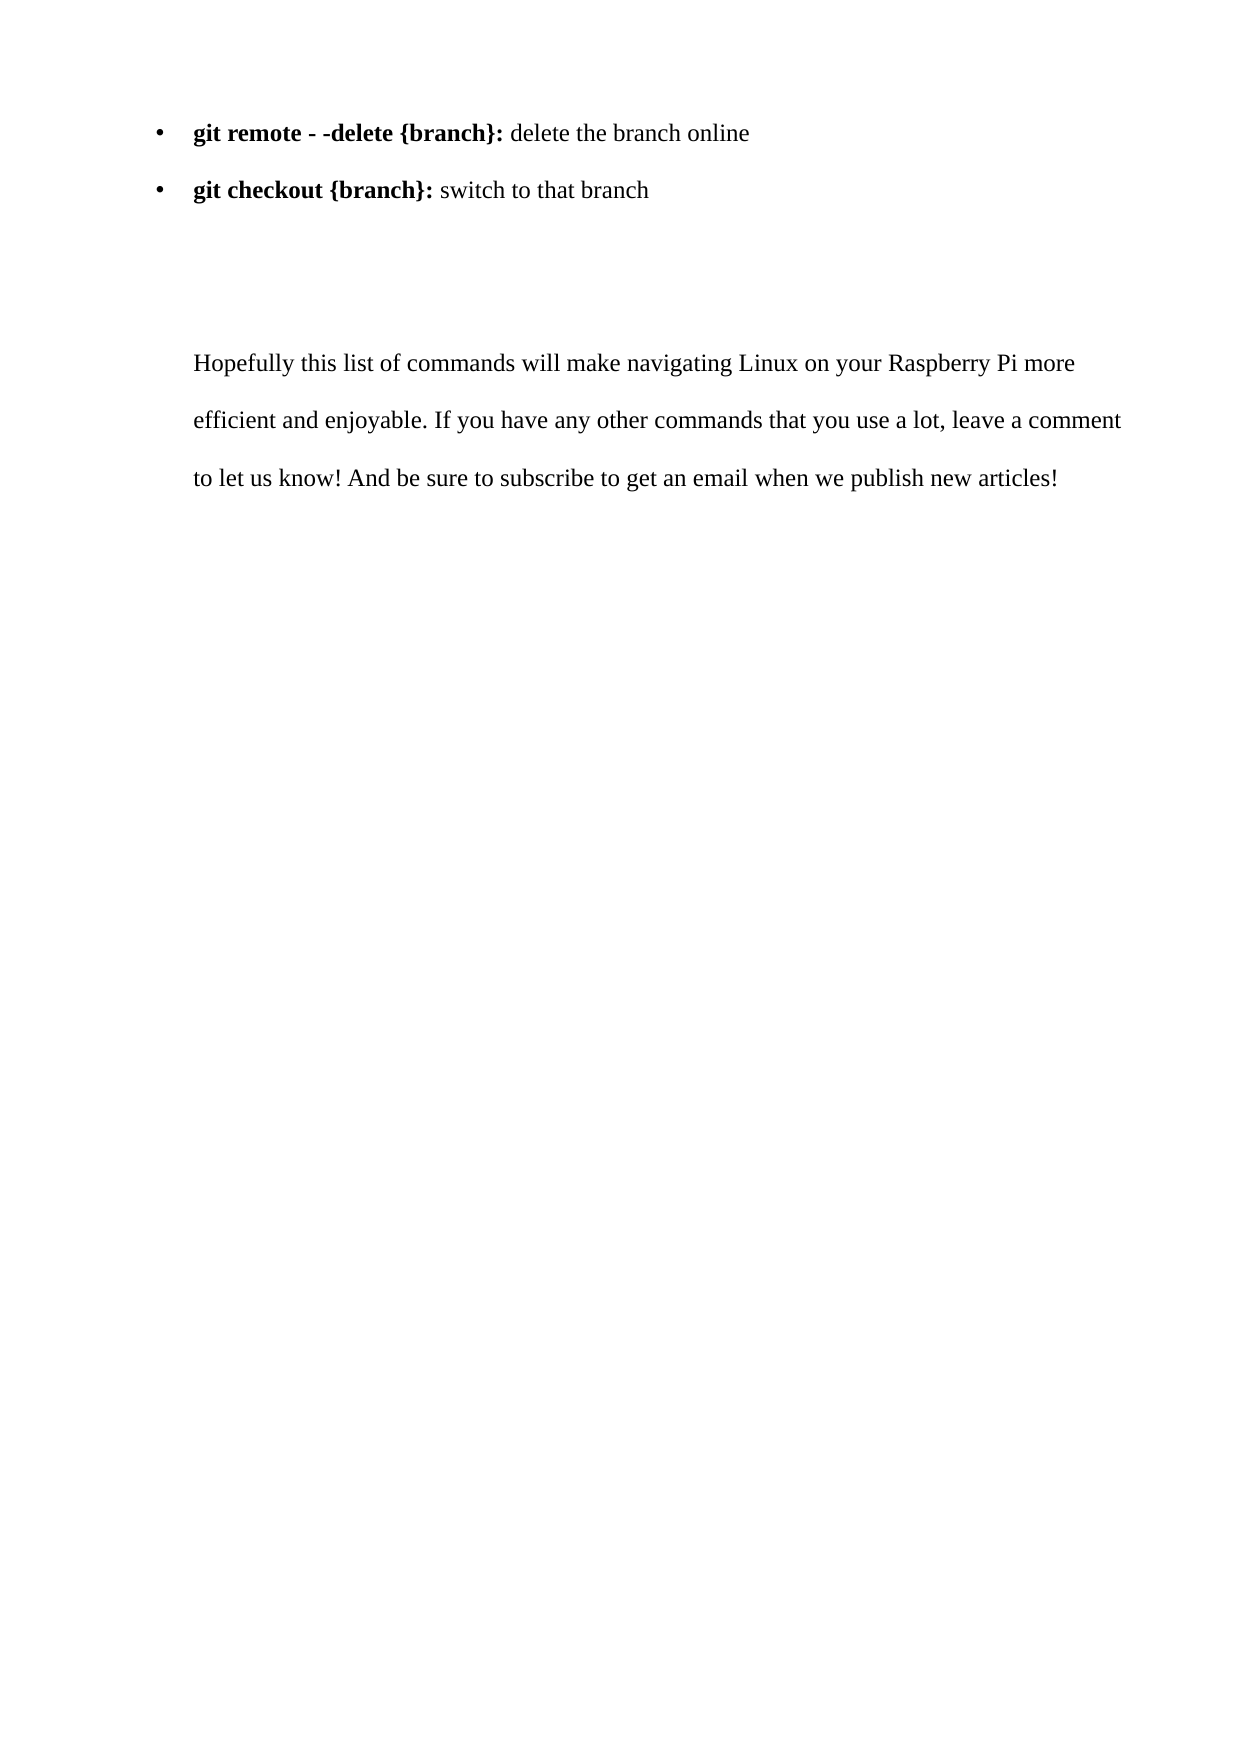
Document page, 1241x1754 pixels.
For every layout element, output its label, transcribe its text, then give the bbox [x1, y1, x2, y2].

list git remote - -delete {branch}: delete the branch online [156, 118, 1122, 147]
list Hopefully this list of commands will make navigating Linux on your Raspberry Pi more efficient and enjoyable. If you have any other commands that you use a lot, leave a comment to let us know! And be sure to subscribe to get an email when we publish new articles! [156, 348, 1122, 492]
list git checkout {branch}: switch to that branch [156, 176, 1122, 204]
